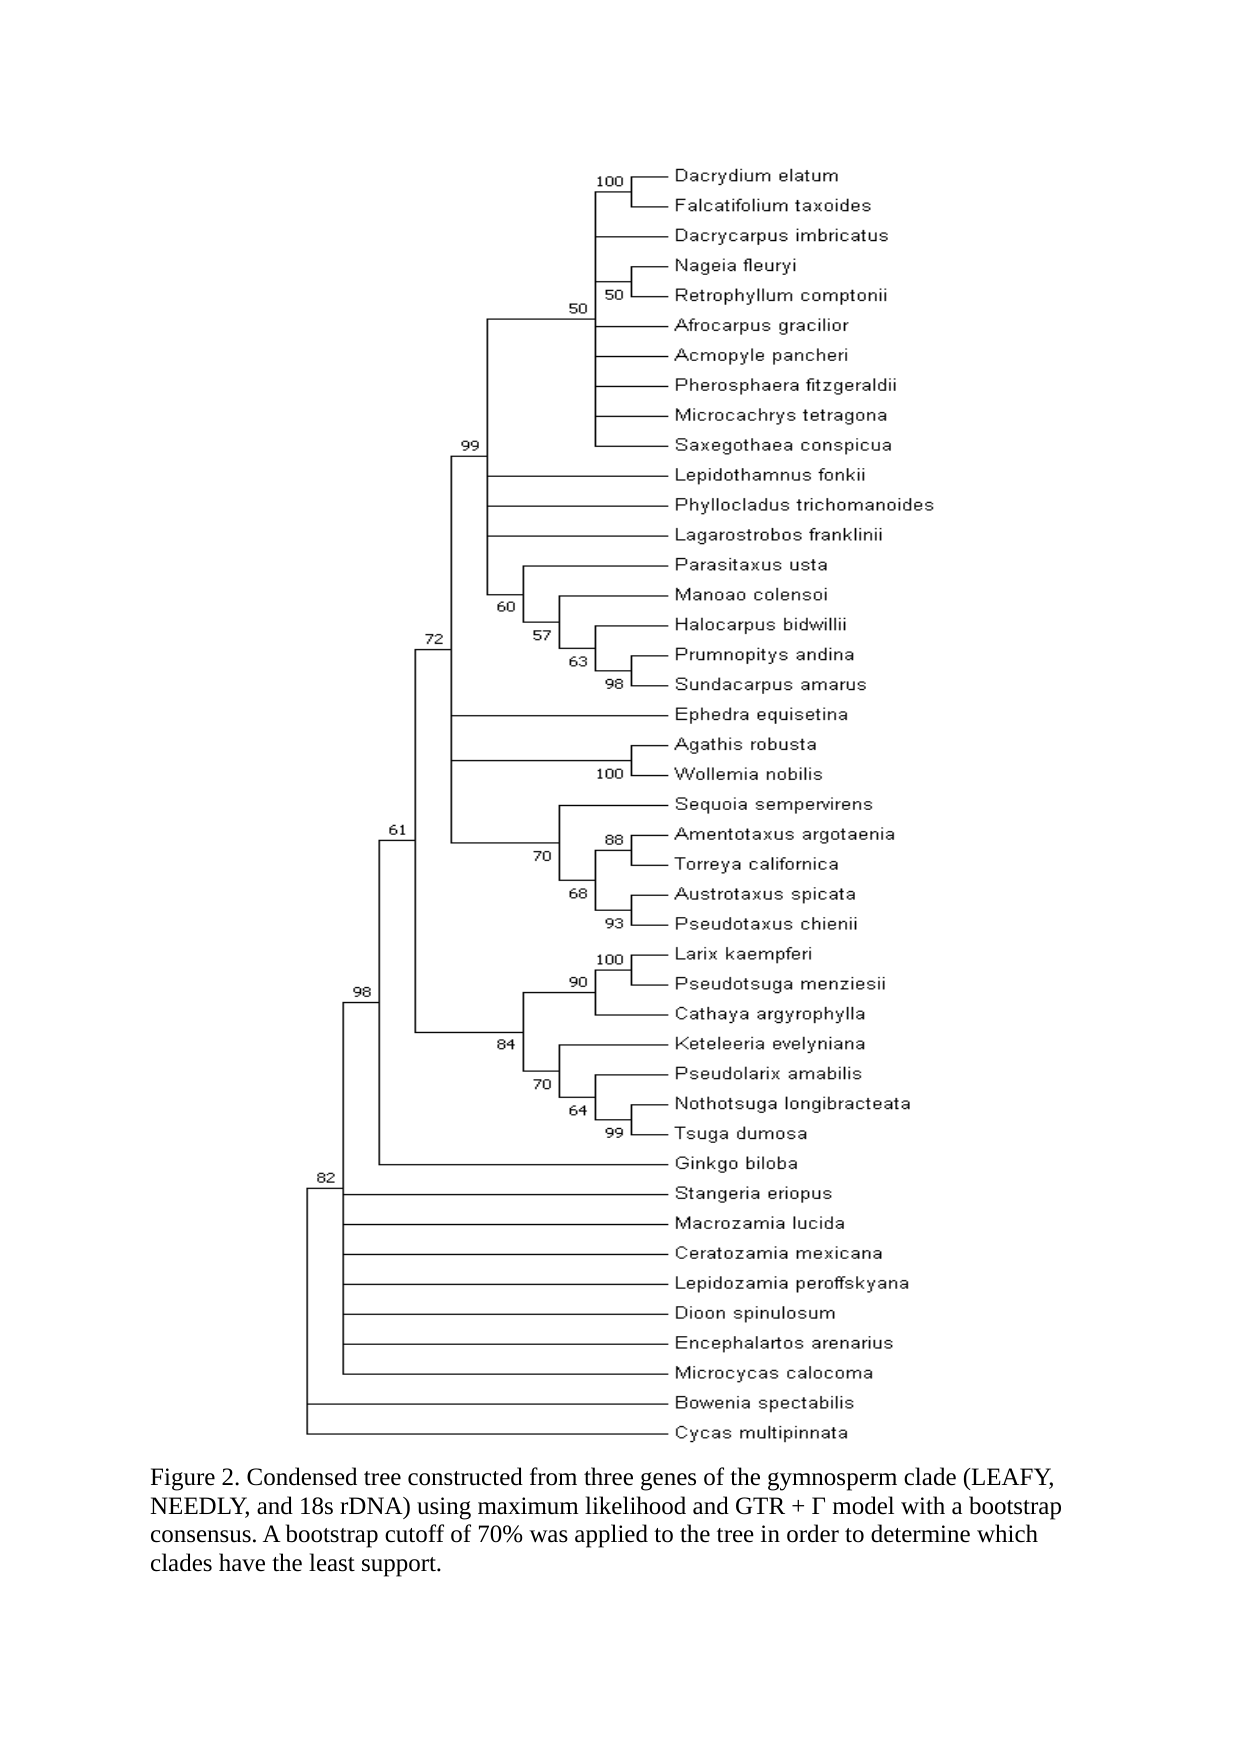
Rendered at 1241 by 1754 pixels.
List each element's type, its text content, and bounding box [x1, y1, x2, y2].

text Figure 2. Condensed tree constructed from three genes of the gymnosperm clade (LEAFY, NEEDLY, and 18s rDNA) using maximum likelihood and GTR + Γ model with a bootstrap consensus. A bootstrap cutoff of 70% was applied to the tree in order to determine which clades have the least support. [150, 1462, 1090, 1577]
picture [292, 150, 949, 1451]
